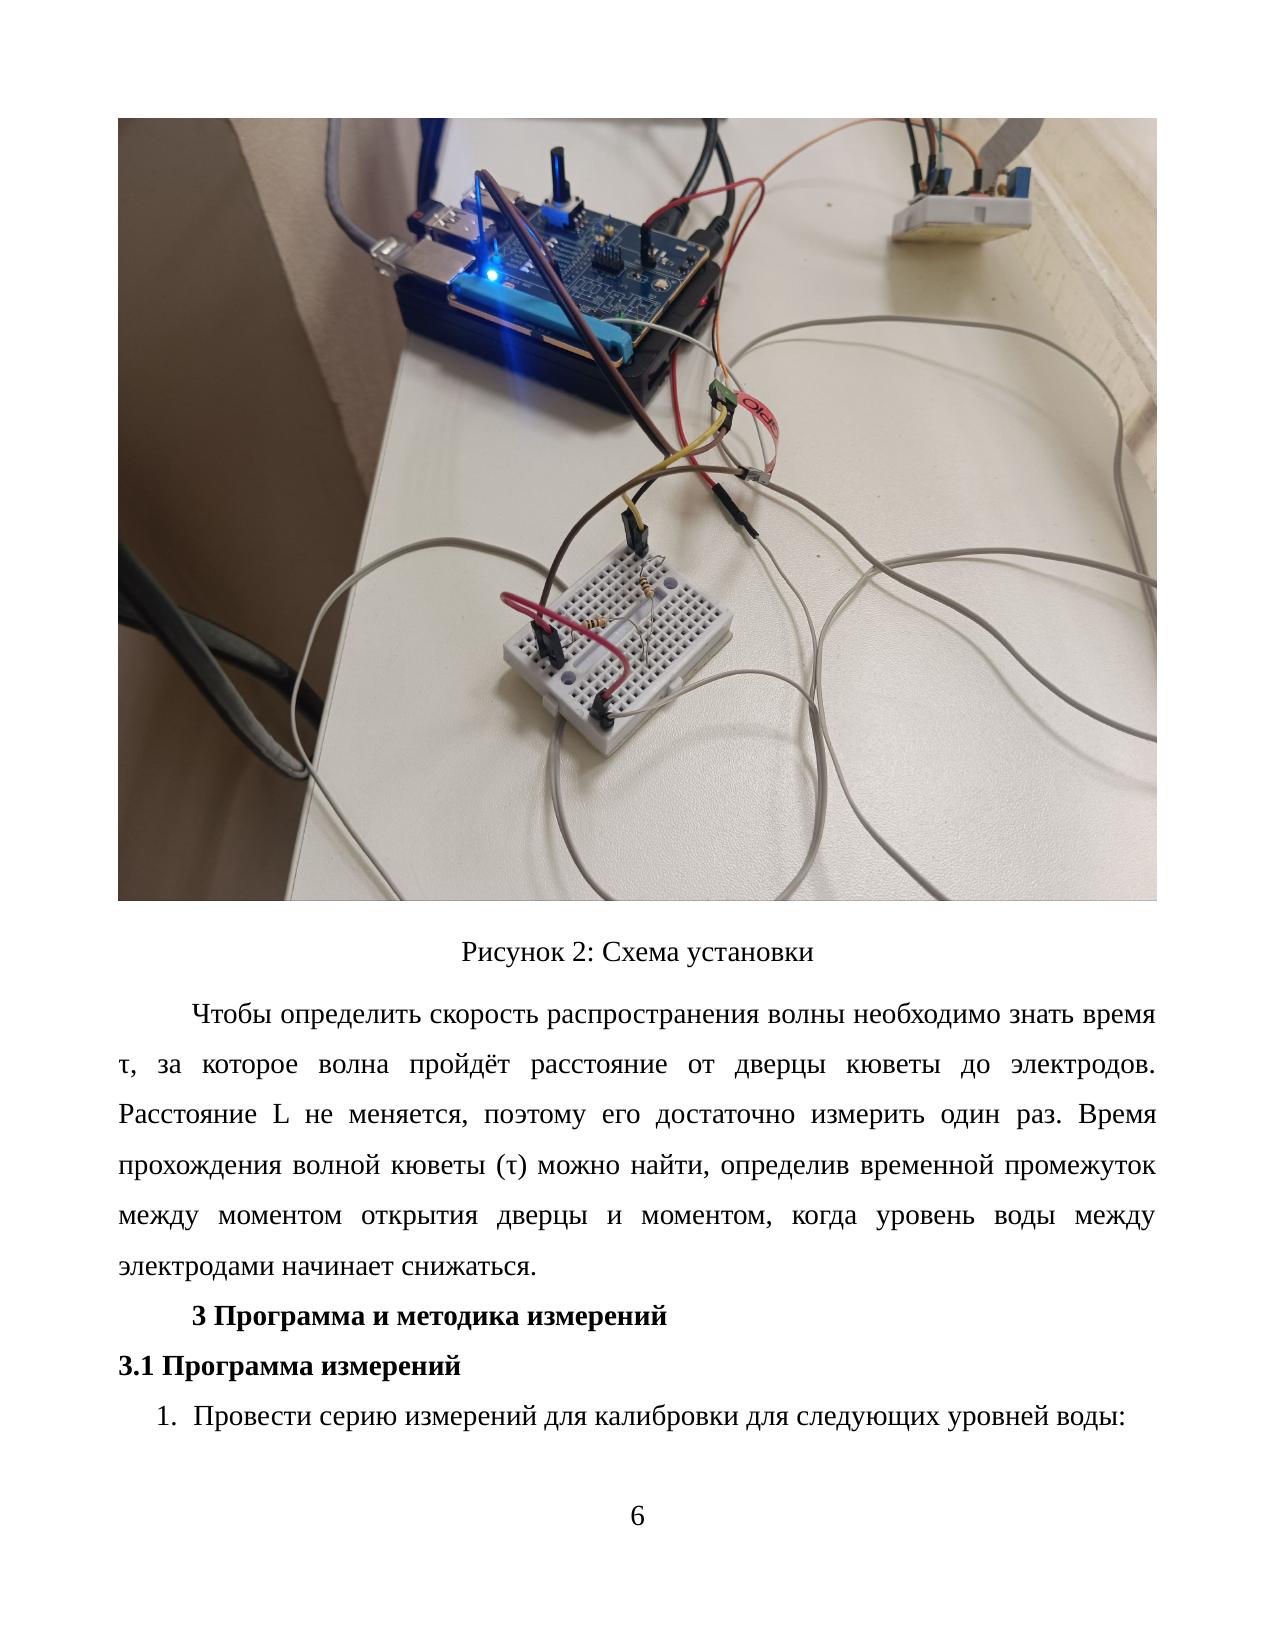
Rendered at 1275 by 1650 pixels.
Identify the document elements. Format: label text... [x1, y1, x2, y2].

subtitle Программа измерений [118, 1348, 1157, 1382]
subtitle Программа и методика измерений [118, 1298, 1157, 1331]
picture [118, 118, 1157, 901]
list Провести серию измерений для калибровки для следующих уровней воды: [156, 1398, 1157, 1432]
text Рисунок 2: Схема установки [118, 901, 1157, 967]
text Чтобы определить скорость распространения волны необходимо знать время τ, за которое волна пройдёт расстояние от дверцы кюветы до электродов. Расстояние L не меняется, поэтому его достаточно измерить один раз. Время прохождения волной кюветы (τ) можно найти, определив временной промежуток между моментом открытия дверцы и моментом, когда уровень воды между электродами начинает снижаться. [118, 996, 1157, 1281]
